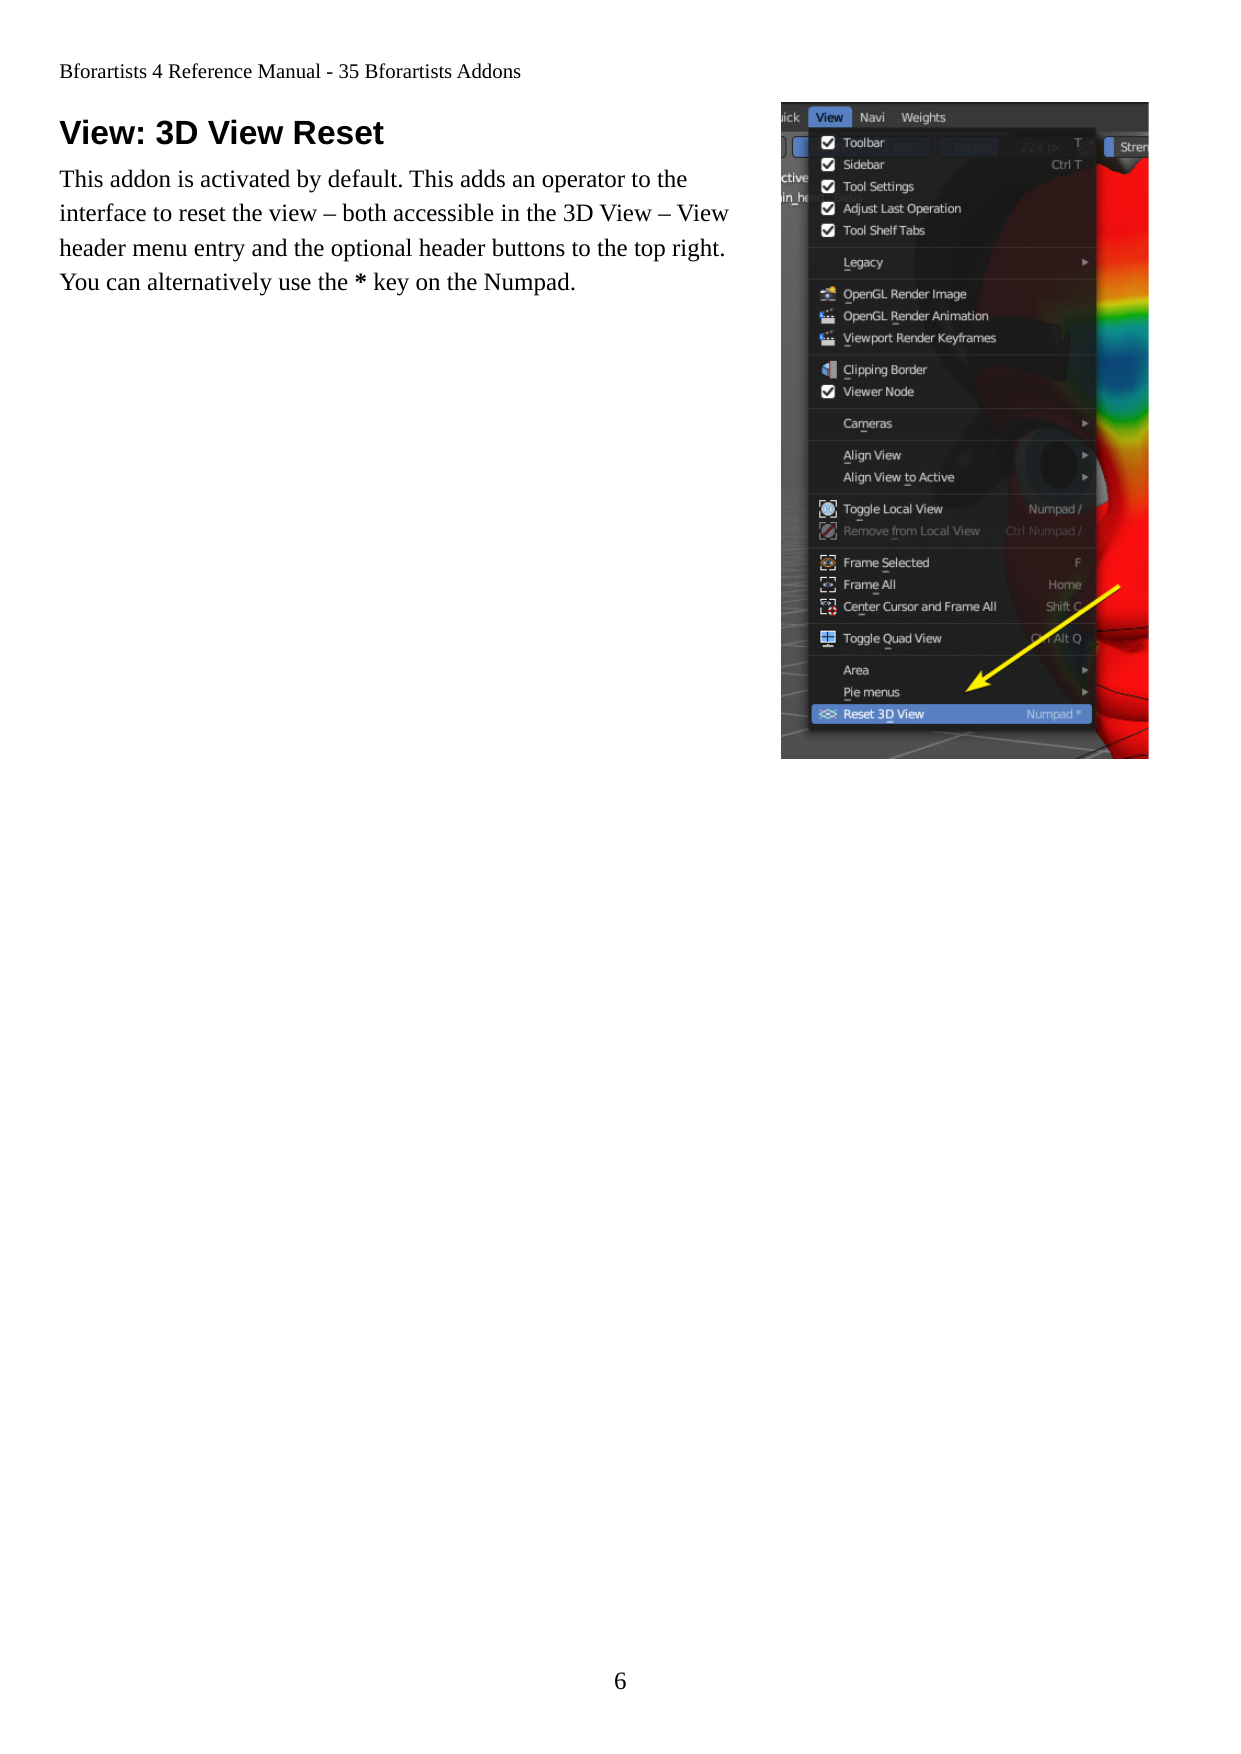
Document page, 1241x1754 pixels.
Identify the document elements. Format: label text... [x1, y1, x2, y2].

subtitle [1149, 113, 1181, 151]
picture [781, 102, 1149, 759]
subtitle View: 3D View Reset [59, 113, 781, 151]
text This addon is activated by default. This adds an operator to the interface to reset the view – both accessible in the 3D View – View header menu entry and the optional header buttons to the top right. You can alternatively use the * key on the Numpad. [59, 164, 781, 296]
